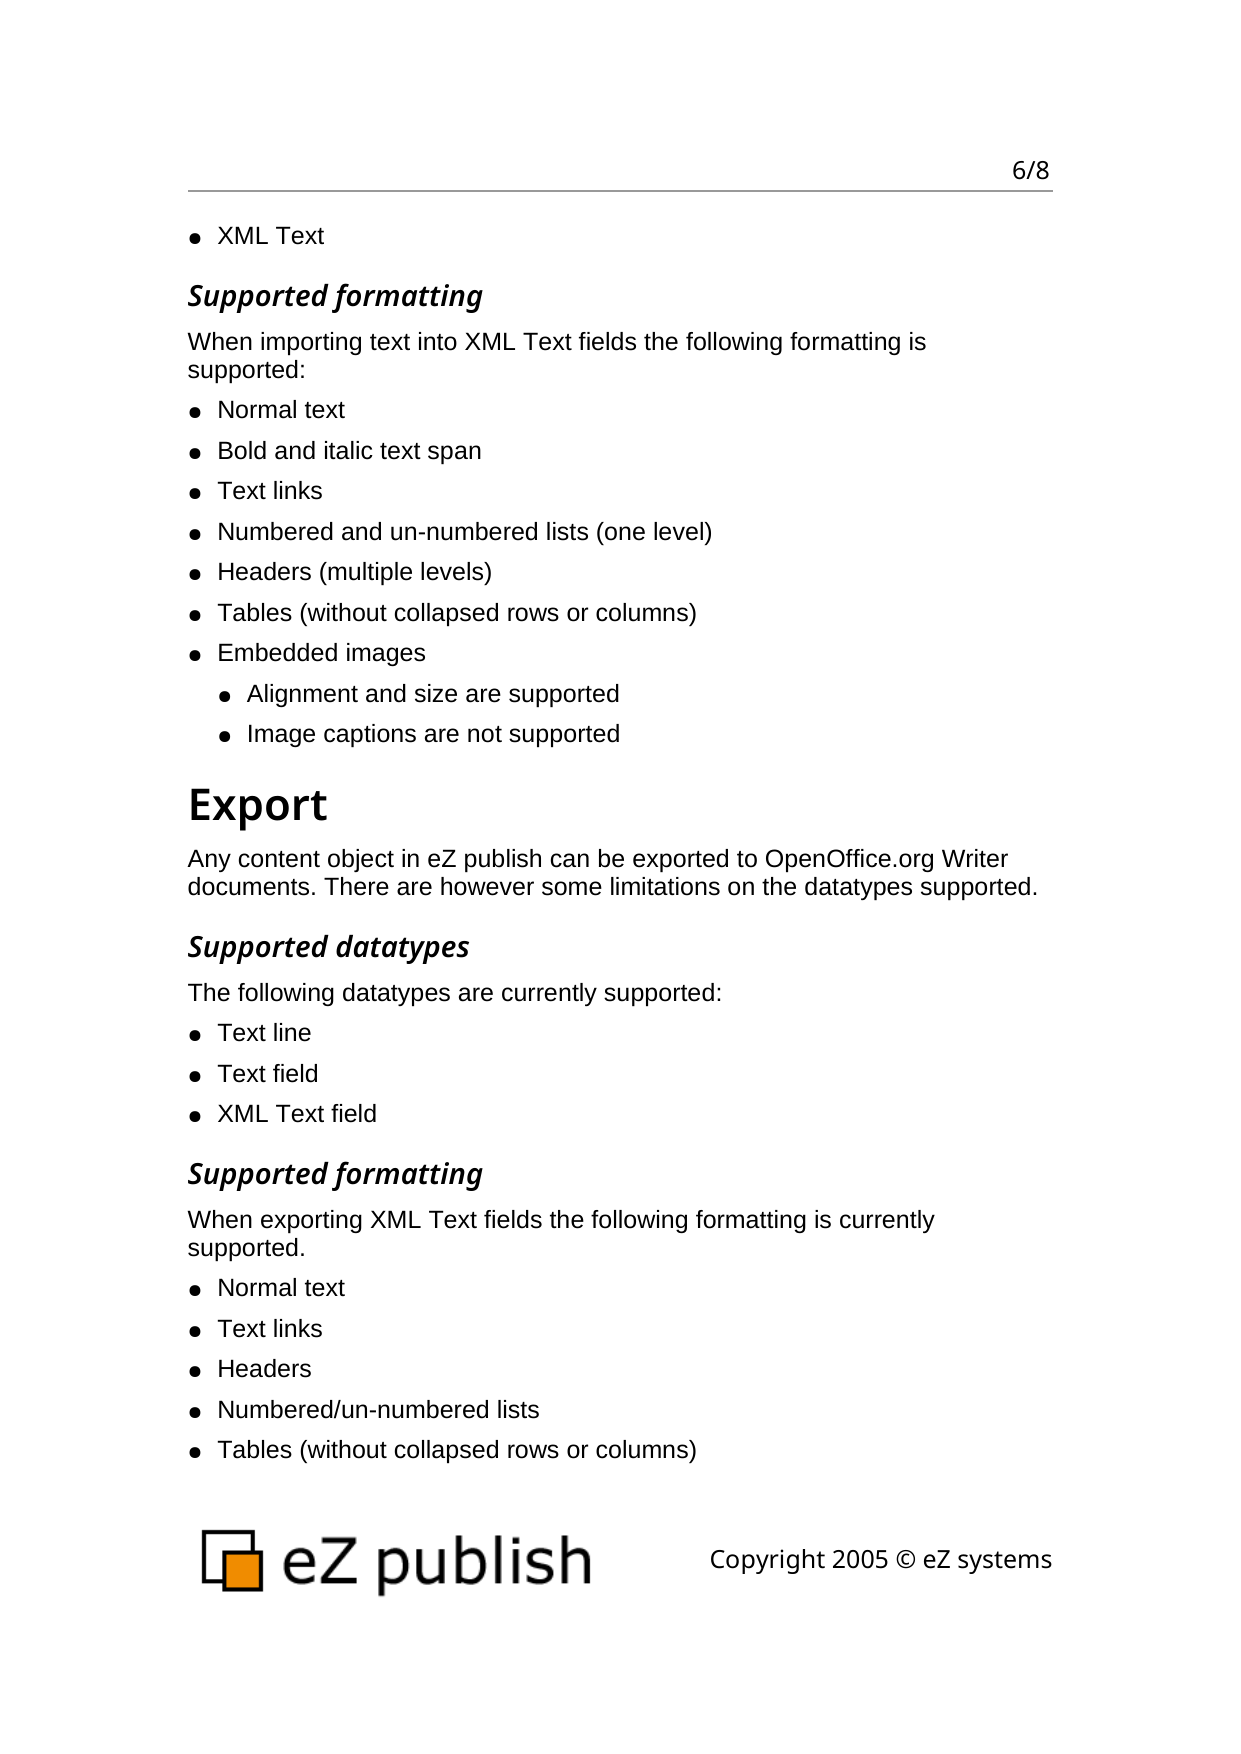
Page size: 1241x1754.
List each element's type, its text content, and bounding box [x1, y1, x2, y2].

list Tables (without collapsed rows or columns) [187, 1436, 1053, 1464]
list Headers (multiple levels) [187, 558, 1053, 586]
subtitle Supported formatting [187, 1153, 1053, 1193]
list Normal text [187, 1274, 1053, 1302]
list Bold and italic text span [187, 436, 1053, 464]
list Headers [187, 1355, 1053, 1383]
picture [194, 1522, 600, 1604]
list Text links [187, 1314, 1053, 1342]
list Normal text [187, 396, 1053, 424]
list XML Text [187, 222, 1053, 250]
text The following datatypes are currently supported: [187, 978, 1053, 1006]
list Tables (without collapsed rows or columns) [187, 598, 1053, 627]
list Image captions are not supported [217, 720, 1053, 748]
text When importing text into XML Text fields the following formatting is supported: [187, 327, 1053, 383]
list Text links [187, 477, 1053, 505]
list Alignment and size are supported [217, 679, 1053, 708]
list Embedded images [187, 639, 1053, 667]
subtitle Export [187, 773, 1053, 833]
list Text field [187, 1059, 1053, 1087]
list Numbered and un-numbered lists (one level) [187, 517, 1053, 546]
list Text line [187, 1019, 1053, 1047]
text Any content object in eZ publish can be exported to OpenOffice.org Writer documents. There are however some limitations on the datatypes supported. [187, 845, 1053, 901]
list Numbered/un-numbered lists [187, 1395, 1053, 1423]
subtitle Supported formatting [187, 275, 1053, 315]
subtitle Supported datatypes [187, 926, 1053, 966]
text When exporting XML Text fields the following formatting is currently supported. [187, 1205, 1053, 1261]
list XML Text field [187, 1100, 1053, 1128]
